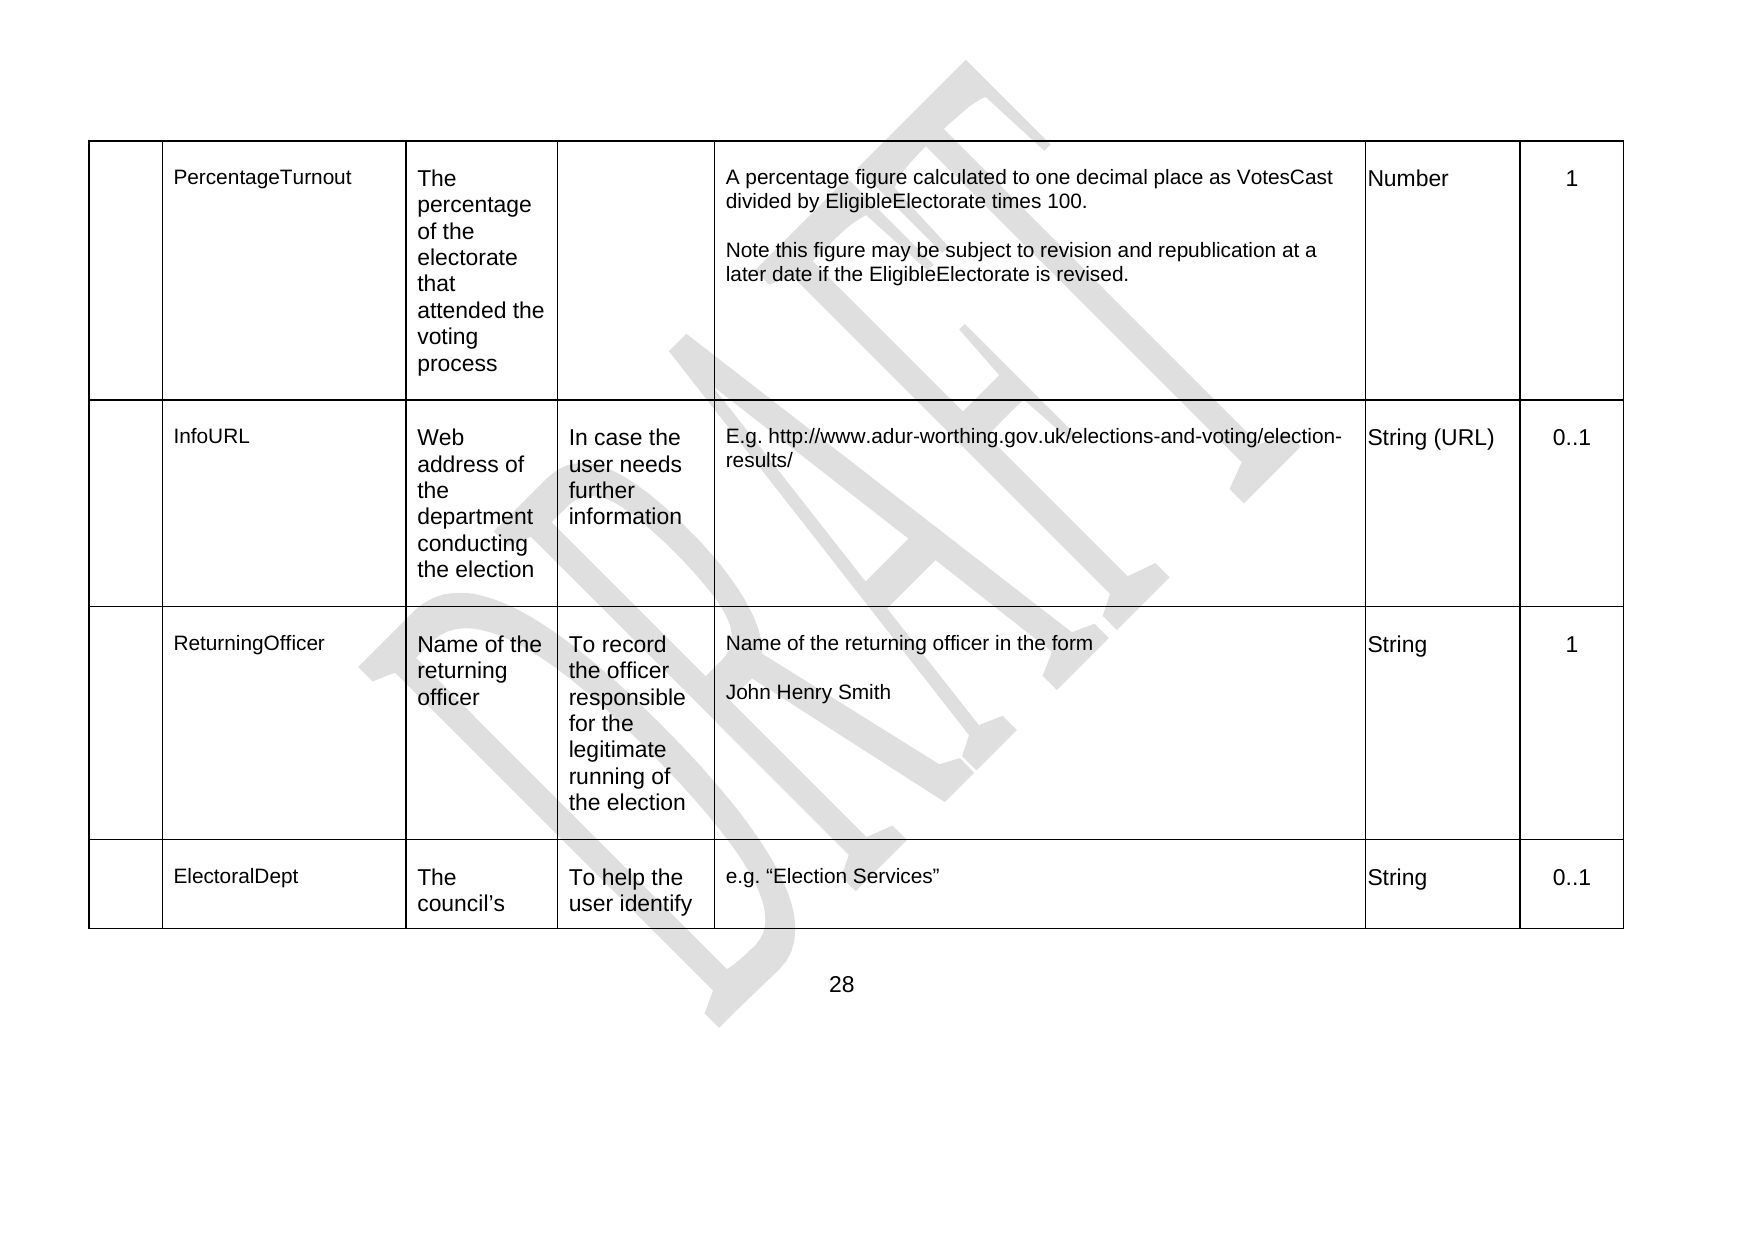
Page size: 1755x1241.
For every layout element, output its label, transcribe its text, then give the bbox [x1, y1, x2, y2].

table_cell Name of the returning officer [407, 686, 557, 839]
table_cell String (URL) [1366, 401, 1519, 606]
table_cell String [1366, 607, 1519, 839]
table_cell To help the user identify where further information can be sort [558, 840, 648, 927]
table_cell In case the user needs further information [558, 496, 714, 606]
table_cell To help the user identify where further information can be sort [599, 840, 714, 927]
table_cell A percentage figure calculated to one decimal place as VotesCast divided by EligibleElectorate times 100. Note this figure may be subject to revision and republication at a later date if the EligibleElectorate is revised. [958, 142, 1365, 399]
table_cell E.g. http://www.adur-worthing.gov.uk/elections-and-voting/election-results/ [715, 412, 867, 606]
table_cell 0..1 [1521, 840, 1623, 927]
table_cell ReturningOfficer [163, 607, 405, 839]
table_cell e.g. [715, 840, 765, 927]
table_cell [90, 607, 162, 839]
table_cell Name of the returning officer [417, 629, 557, 798]
table_cell [90, 401, 162, 606]
table_cell To record the officer responsible for the legitimate running of the election [558, 607, 714, 780]
table_cell A percentage figure calculated to one decimal place as VotesCast divided by EligibleElectorate times 100. Note this figure may be subject to revision and republication at a later date if the EligibleElectorate is revised. [715, 142, 1177, 399]
table_cell Web address of the department conducting the election [407, 401, 557, 606]
table_cell The council’s [407, 840, 557, 927]
table_cell [90, 142, 162, 399]
table_cell 1 [1521, 142, 1623, 399]
table_cell Name of the returning officer in the form John Henry Smith [731, 607, 1365, 839]
table_cell [558, 142, 714, 399]
table_cell ElectoralDept [163, 840, 405, 927]
table_cell E.g. http://www.adur-worthing.gov.uk/elections-and-voting/election-results/ [775, 401, 1109, 606]
table_cell “Election Services” [761, 840, 1365, 927]
table_cell In case the user needs further information [558, 565, 599, 606]
table_cell E.g. http://www.adur-worthing.gov.uk/elections-and-voting/election-results/ [891, 561, 992, 606]
table_cell InfoURL [163, 401, 405, 606]
table_cell Name of the returning officer in the form John Henry Smith [715, 722, 831, 839]
table_cell E.g. http://www.adur-worthing.gov.uk/elections-and-voting/election-results/ [725, 401, 907, 580]
table_cell E.g. http://www.adur-worthing.gov.uk/elections-and-voting/election-results/ [989, 401, 1365, 606]
table_cell In case the user needs further information [558, 401, 714, 555]
table_cell Name of the returning officer [515, 607, 557, 633]
table_cell The percentage of the electorate that attended the voting process [407, 142, 557, 399]
table_cell Number [1366, 142, 1519, 399]
table_cell 0..1 [1521, 401, 1623, 606]
table_cell String [1366, 840, 1519, 927]
table_cell To record the officer responsible for the legitimate running of the election [558, 671, 714, 839]
table_cell 1 [1521, 607, 1623, 839]
table_cell To record the officer responsible for the legitimate running of the election [638, 607, 714, 675]
table_cell PercentageTurnout [163, 142, 405, 399]
table_cell [90, 840, 162, 927]
